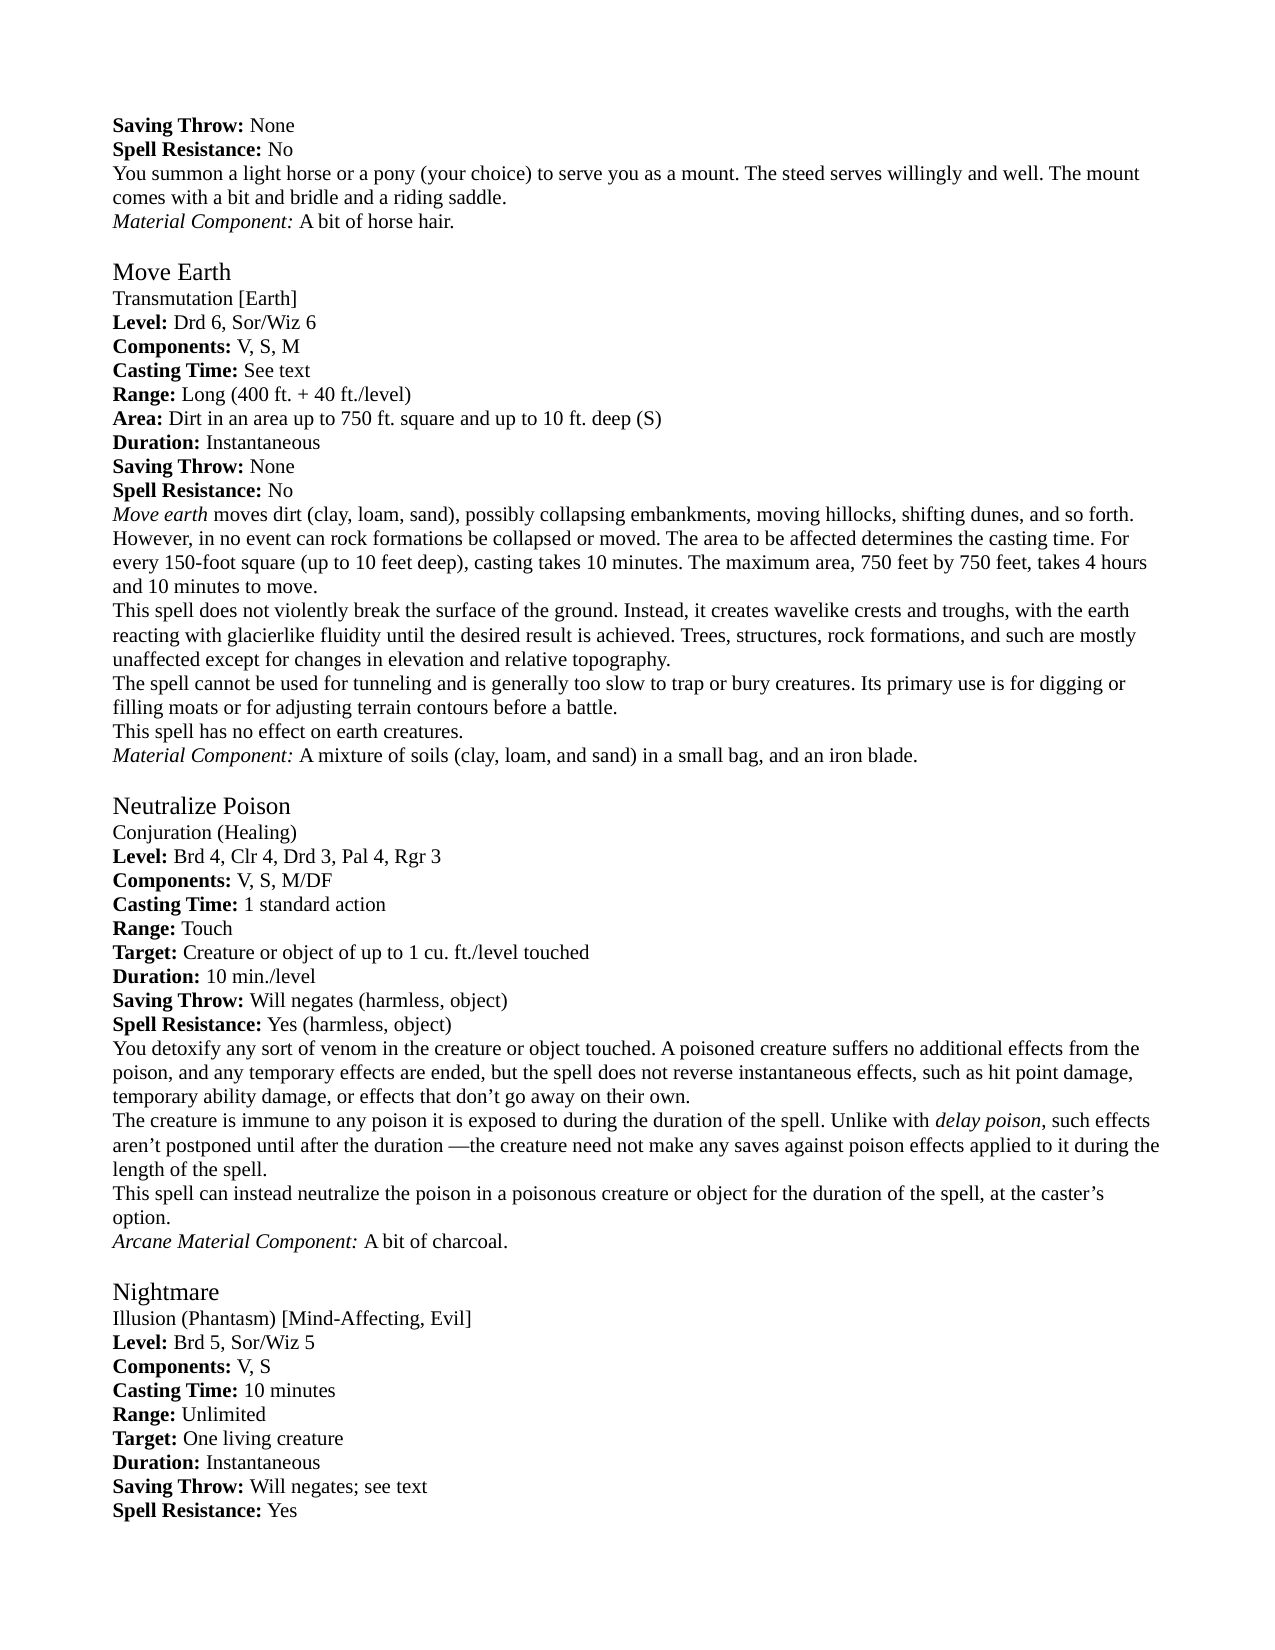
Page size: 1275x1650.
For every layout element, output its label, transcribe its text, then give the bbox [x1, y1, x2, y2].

text Spell Resistance: No [112, 478, 1162, 502]
text Move earth moves dirt (clay, loam, sand), possibly collapsing embankments, moving hillocks, shifting dunes, and so forth. [112, 502, 1162, 526]
text You summon a light horse or a pony (your choice) to serve you as a mount. The steed serves willingly and well. The mount comes with a bit and bridle and a riding saddle. [112, 161, 1162, 209]
text The creature is immune to any poison it is exposed to during the duration of the spell. Unlike with delay poison, such effects aren’t postponed until after the duration —the creature need not make any saves against poison effects applied to it during the length of the spell. [112, 1108, 1162, 1181]
text Range: Unlimited [112, 1402, 1162, 1426]
text Saving Throw: None [112, 112, 1162, 137]
text Casting Time: 10 minutes [112, 1378, 1162, 1402]
text This spell can instead neutralize the poison in a poisonous creature or object for the duration of the spell, at the caster’s option. [112, 1181, 1162, 1229]
text Neutralize Poison [112, 791, 1162, 820]
text Components: V, S, M [112, 334, 1162, 358]
text Target: Creature or object of up to 1 cu. ft./level touched [112, 940, 1162, 964]
text Duration: 10 min./level [112, 964, 1162, 988]
text Spell Resistance: No [112, 137, 1162, 161]
text Level: Brd 4, Clr 4, Drd 3, Pal 4, Rgr 3 [112, 844, 1162, 868]
text Material Component: A mixture of soils (clay, loam, and sand) in a small bag, and an iron blade. [112, 743, 1162, 767]
text Nightmare [112, 1277, 1162, 1306]
text Level: Brd 5, Sor/Wiz 5 [112, 1330, 1162, 1354]
text Spell Resistance: Yes [112, 1498, 1162, 1522]
text Illusion (Phantasm) [Mind-Affecting, Evil] [112, 1306, 1162, 1330]
text Transmutation [Earth] [112, 286, 1162, 310]
text However, in no event can rock formations be collapsed or moved. The area to be affected determines the casting time. For every 150-foot square (up to 10 feet deep), casting takes 10 minutes. The maximum area, 750 feet by 750 feet, takes 4 hours and 10 minutes to move. [112, 526, 1162, 598]
text Components: V, S [112, 1354, 1162, 1378]
text Duration: Instantaneous [112, 1450, 1162, 1474]
text You detoxify any sort of venom in the creature or object touched. A poisoned creature suffers no additional effects from the poison, and any temporary effects are ended, but the spell does not reverse instantaneous effects, such as hit point damage, temporary ability damage, or effects that don’t go away on their own. [112, 1036, 1162, 1108]
text Saving Throw: Will negates (harmless, object) [112, 988, 1162, 1012]
text Duration: Instantaneous [112, 430, 1162, 454]
text Components: V, S, M/DF [112, 868, 1162, 892]
text Arcane Material Component: A bit of charcoal. [112, 1229, 1162, 1253]
text The spell cannot be used for tunneling and is generally too slow to trap or bury creatures. Its primary use is for digging or filling moats or for adjusting terrain contours before a battle. [112, 671, 1162, 719]
text This spell has no effect on earth creatures. [112, 719, 1162, 743]
text Area: Dirt in an area up to 750 ft. square and up to 10 ft. deep (S) [112, 406, 1162, 430]
text Spell Resistance: Yes (harmless, object) [112, 1012, 1162, 1036]
text Level: Drd 6, Sor/Wiz 6 [112, 310, 1162, 334]
text Saving Throw: None [112, 454, 1162, 478]
text Casting Time: See text [112, 358, 1162, 382]
text Range: Touch [112, 916, 1162, 940]
text Saving Throw: Will negates; see text [112, 1474, 1162, 1498]
text Target: One living creature [112, 1426, 1162, 1450]
text This spell does not violently break the surface of the ground. Instead, it creates wavelike crests and troughs, with the earth reacting with glacierlike fluidity until the desired result is achieved. Trees, structures, rock formations, and such are mostly unaffected except for changes in elevation and relative topography. [112, 598, 1162, 671]
text Casting Time: 1 standard action [112, 892, 1162, 916]
text Material Component: A bit of horse hair. [112, 209, 1162, 233]
text Conjuration (Healing) [112, 820, 1162, 844]
text Range: Long (400 ft. + 40 ft./level) [112, 382, 1162, 406]
text Move Earth [112, 257, 1162, 286]
